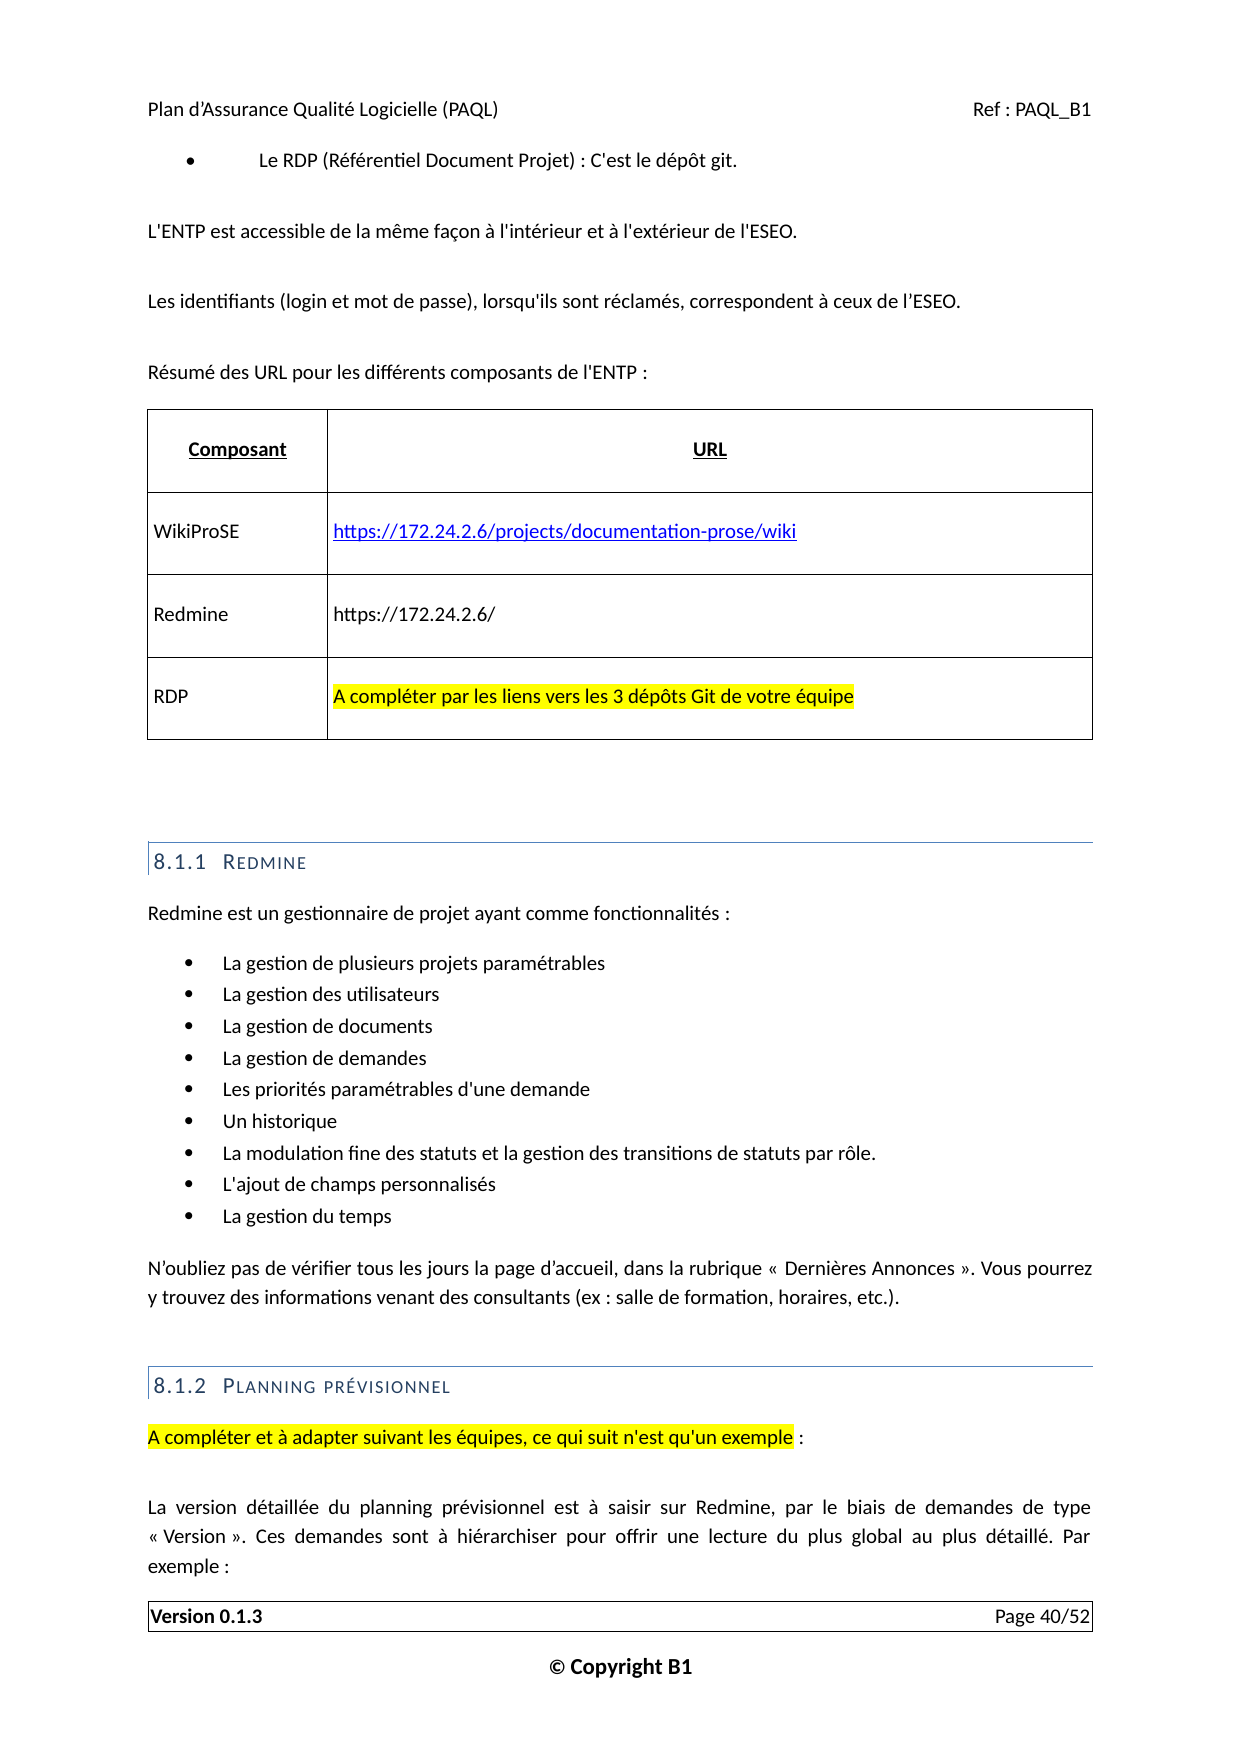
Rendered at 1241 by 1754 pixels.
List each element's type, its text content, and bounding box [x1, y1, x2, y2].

text L'ENTP est accessible de la même façon à l'intérieur et à l'extérieur de l'ESEO. [148, 218, 1093, 244]
table_cell WikiProSE [148, 493, 327, 574]
table_cell A compléter par les liens vers les 3 dépôts Git de votre équipe [328, 658, 1092, 739]
table_cell Redmine [148, 575, 327, 657]
table_header Composant [148, 410, 327, 491]
table_cell https://172.24.2.6/projects/documentation-prose/wiki [328, 493, 1092, 574]
list La modulation fine des statuts et la gestion des transitions de statuts par rôle. [185, 1140, 1093, 1165]
list Les priorités paramétrables d'une demande [185, 1076, 1093, 1102]
list L'ajout de champs personnalisés [185, 1171, 1093, 1197]
table_cell https://172.24.2.6/ [328, 575, 1092, 657]
list Un historique [185, 1108, 1093, 1133]
table_cell RDP [148, 658, 327, 739]
list Planning prévisionnel [149, 1367, 1093, 1399]
list La gestion des utilisateurs [185, 981, 1093, 1007]
list La gestion de plusieurs projets paramétrables [185, 950, 1093, 975]
text Redmine est un gestionnaire de projet ayant comme fonctionnalités : [148, 900, 1093, 925]
list Le RDP (Référentiel Document Projet) : C'est le dépôt git. [185, 148, 1093, 173]
list Redmine [149, 843, 1093, 875]
text Les identifiants (login et mot de passe), lorsqu'ils sont réclamés, correspondent à ceux de l’ESEO. [148, 289, 1093, 314]
table_header URL [328, 410, 1092, 491]
text Résumé des URL pour les différents composants de l'ENTP : [148, 359, 1093, 384]
text A compléter et à adapter suivant les équipes, ce qui suit n'est qu'un exemple : [148, 1424, 1093, 1449]
text La version détaillée du planning prévisionnel est à saisir sur Redmine, par le biais de demandes de type « Version ». Ces demandes sont à hiérarchiser pour offrir une lecture du plus global au plus détaillé. Par exemple : [148, 1494, 1093, 1578]
text N’oubliez pas de vérifier tous les jours la page d’accueil, dans la rubrique « Dernières Annonces ». Vous pourrez y trouvez des informations venant des consultants (ex : salle de formation, horaires, etc.). [148, 1255, 1093, 1310]
list La gestion du temps [185, 1203, 1093, 1228]
list La gestion de documents [185, 1013, 1093, 1038]
list La gestion de demandes [185, 1045, 1093, 1070]
